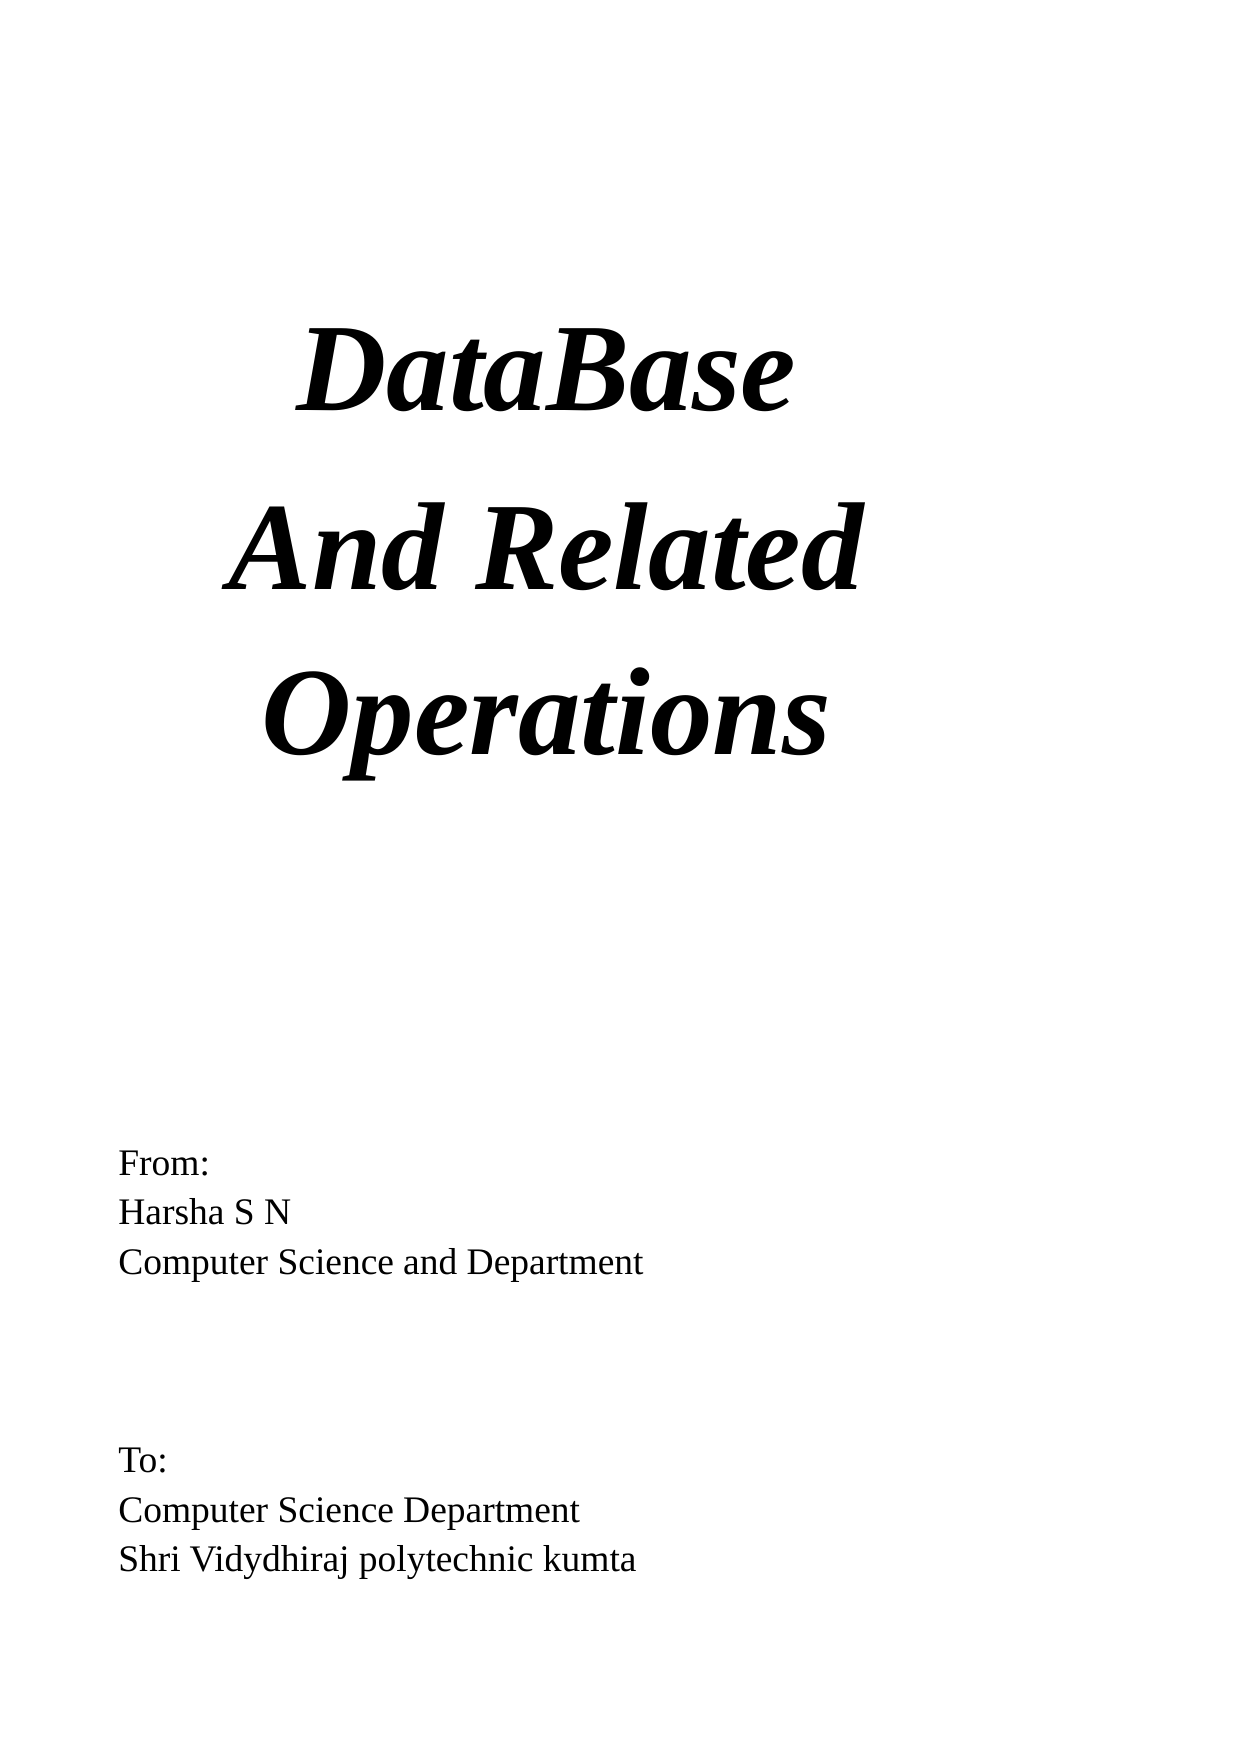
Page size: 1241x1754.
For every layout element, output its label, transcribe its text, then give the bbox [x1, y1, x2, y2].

text Computer Science and Department [118, 1239, 1122, 1282]
text Shri Vidydhiraj polytechnic kumta [118, 1537, 1122, 1580]
title DataBase [118, 294, 986, 437]
text To: [118, 1437, 1122, 1481]
text Harsha S N [118, 1189, 1122, 1233]
text From: [118, 1140, 1122, 1183]
text Computer Science Department [118, 1487, 1122, 1530]
title And Related Operations [118, 473, 986, 782]
